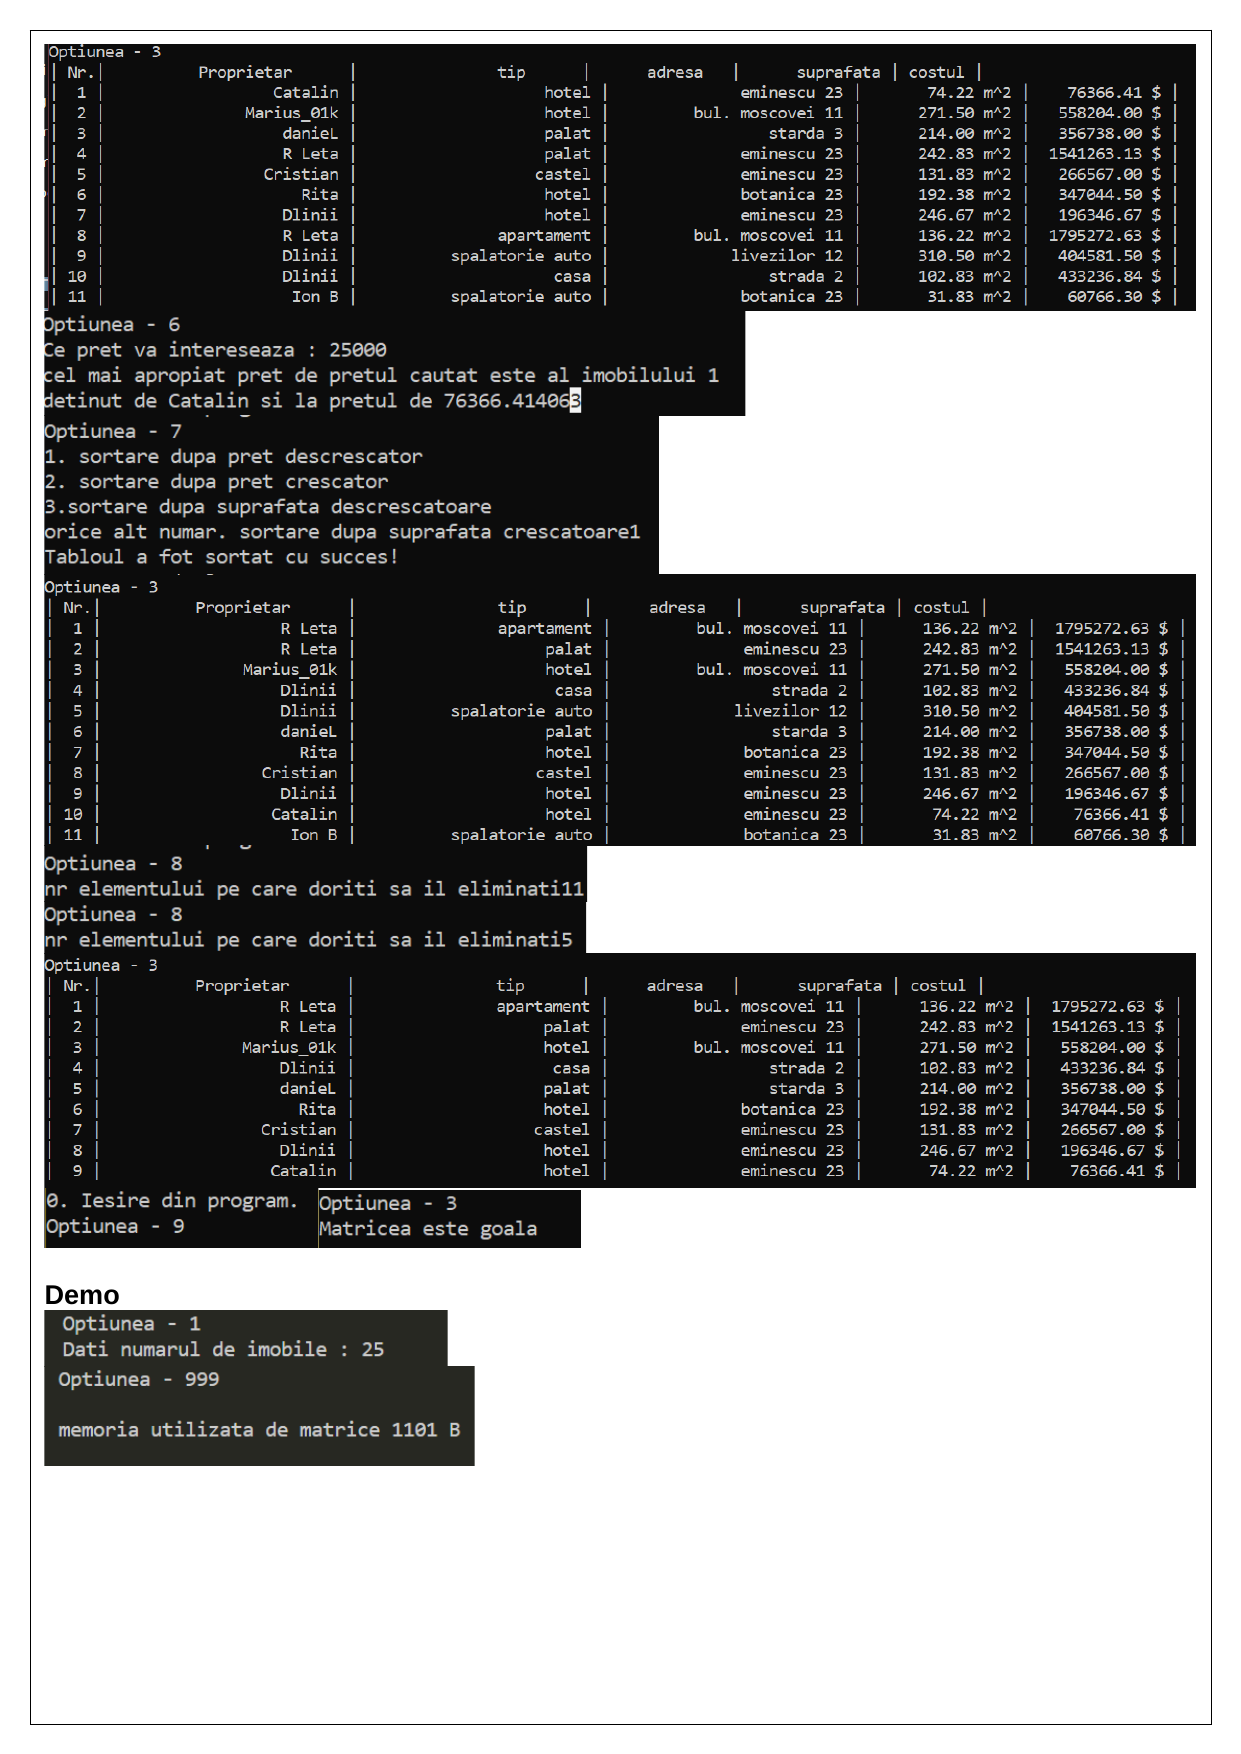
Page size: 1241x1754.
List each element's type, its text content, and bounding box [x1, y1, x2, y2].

picture [44, 1310, 475, 1466]
text Demo [44, 1279, 1196, 1310]
picture [44, 44, 1196, 1248]
